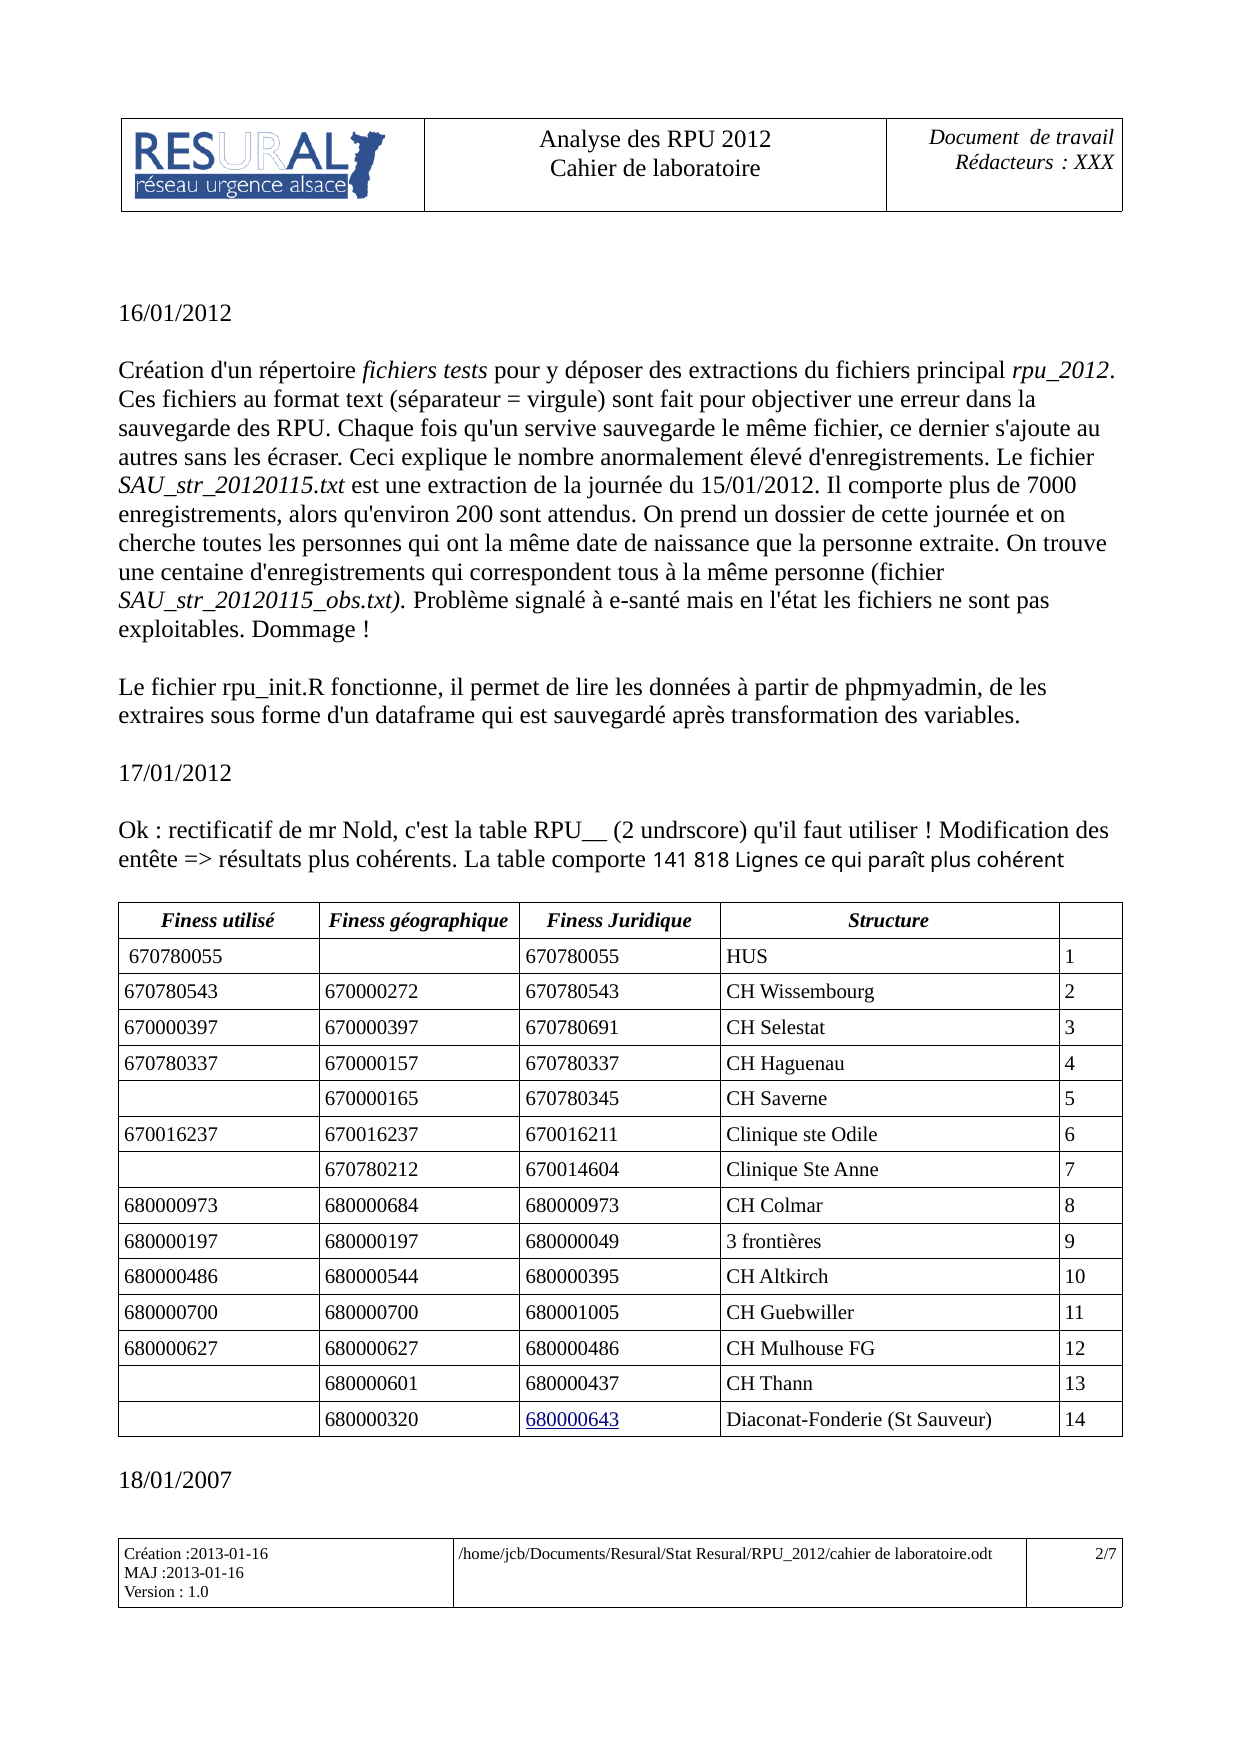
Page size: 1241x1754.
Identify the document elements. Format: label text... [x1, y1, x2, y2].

table_cell 680000197 [320, 1224, 519, 1258]
table_cell 680000627 [320, 1331, 519, 1365]
text Création d'un répertoire fichiers tests pour y déposer des extractions du fichiers principal rpu_2012. [118, 355, 1122, 384]
table_cell 670000397 [320, 1010, 519, 1044]
table_cell 3 [1060, 1010, 1122, 1044]
text Ces fichiers au format text (séparateur = virgule) sont fait pour objectiver une erreur dans la sauvegarde des RPU. Chaque fois qu'un servive sauvegarde le même fichier, ce dernier s'ajoute au autres sans les écraser. Ceci explique le nombre anormalement élevé d'enregistrements. Le fichier [118, 384, 1122, 470]
table_cell 680000684 [320, 1188, 519, 1223]
table_header Finess géographique [320, 903, 519, 938]
table_cell 680000395 [520, 1259, 720, 1294]
table_cell 8 [1060, 1188, 1122, 1223]
table_cell HUS [721, 939, 1059, 973]
table_header Structure [721, 903, 1059, 938]
table_cell CH Colmar [721, 1188, 1059, 1223]
table_cell 670014604 [520, 1152, 720, 1187]
text 18/01/2007 [118, 1465, 1122, 1494]
table_cell [119, 1152, 319, 1187]
table_cell 680000486 [119, 1259, 319, 1294]
table_cell CH Mulhouse FG [721, 1331, 1059, 1365]
table_cell 670000157 [320, 1046, 519, 1080]
table_cell CH Haguenau [721, 1046, 1059, 1080]
table_cell Clinique Ste Anne [721, 1152, 1059, 1187]
table_cell 680000700 [320, 1295, 519, 1329]
table_cell 670780055 [520, 939, 720, 973]
table_header Finess Juridique [520, 903, 720, 938]
table_cell [119, 1081, 319, 1116]
table_cell 6 [1060, 1117, 1122, 1151]
table_cell CH Guebwiller [721, 1295, 1059, 1329]
table_cell 670780543 [119, 974, 319, 1009]
table_cell 680000437 [520, 1366, 720, 1401]
table_cell Diaconat-Fonderie (St Sauveur) [721, 1402, 1059, 1436]
table_cell 670000165 [320, 1081, 519, 1116]
table_cell 13 [1060, 1366, 1122, 1401]
table_cell 5 [1060, 1081, 1122, 1116]
table_cell 680000197 [119, 1224, 319, 1258]
picture [134, 131, 386, 199]
table_cell 680000700 [119, 1295, 319, 1329]
table_cell 670780055 [119, 939, 319, 973]
table_cell 680000973 [119, 1188, 319, 1223]
table_cell 670780345 [520, 1081, 720, 1116]
table_cell [320, 939, 519, 973]
table_cell 670016237 [119, 1117, 319, 1151]
table_cell CH Altkirch [721, 1259, 1059, 1294]
table_cell 10 [1060, 1259, 1122, 1294]
table_cell 670000272 [320, 974, 519, 1009]
table_cell 1 [1060, 939, 1122, 973]
table_cell 680000486 [520, 1331, 720, 1365]
table_cell 11 [1060, 1295, 1122, 1329]
text 17/01/2012 [118, 758, 1122, 787]
table_cell 12 [1060, 1331, 1122, 1365]
table_cell CH Saverne [721, 1081, 1059, 1116]
table_header [1060, 903, 1122, 938]
text Ok : rectificatif de mr Nold, c'est la table RPU__ (2 undrscore) qu'il faut utiliser ! Modification des entête => résultats plus cohérents. La table comporte 141 818 Lignes ce qui paraît plus cohérent [118, 815, 1122, 874]
table_cell 680001005 [520, 1295, 720, 1329]
table_cell CH Wissembourg [721, 974, 1059, 1009]
table_cell 670016211 [520, 1117, 720, 1151]
table_cell CH Selestat [721, 1010, 1059, 1044]
table_cell 680000627 [119, 1331, 319, 1365]
table_cell 4 [1060, 1046, 1122, 1080]
table_cell 670780337 [520, 1046, 720, 1080]
table_cell 670780691 [520, 1010, 720, 1044]
table_cell 680000601 [320, 1366, 519, 1401]
table_cell 9 [1060, 1224, 1122, 1258]
table_cell 680000049 [520, 1224, 720, 1258]
table_cell 680000320 [320, 1402, 519, 1436]
table_cell 680000643 [520, 1402, 720, 1436]
table_cell 670000397 [119, 1010, 319, 1044]
table_cell 680000544 [320, 1259, 519, 1294]
table_cell [119, 1366, 319, 1401]
table_cell 670780337 [119, 1046, 319, 1080]
table_cell 7 [1060, 1152, 1122, 1187]
table_cell 2 [1060, 974, 1122, 1009]
text 16/01/2012 [118, 298, 1122, 327]
table_header Finess utilisé [119, 903, 319, 938]
table_cell CH Thann [721, 1366, 1059, 1401]
table_cell 680000973 [520, 1188, 720, 1223]
table_cell [119, 1402, 319, 1436]
table_cell 670780212 [320, 1152, 519, 1187]
table_cell Clinique ste Odile [721, 1117, 1059, 1151]
table_cell 670780543 [520, 974, 720, 1009]
text Le fichier rpu_init.R fonctionne, il permet de lire les données à partir de phpmyadmin, de les extraires sous forme d'un dataframe qui est sauvegardé après transformation des variables. [118, 672, 1122, 729]
table_cell 3 frontières [721, 1224, 1059, 1258]
table_cell 14 [1060, 1402, 1122, 1436]
table_cell 670016237 [320, 1117, 519, 1151]
text SAU_str_20120115.txt est une extraction de la journée du 15/01/2012. Il comporte plus de 7000 enregistrements, alors qu'environ 200 sont attendus. On prend un dossier de cette journée et on cherche toutes les personnes qui ont la même date de naissance que la personne extraite. On trouve une centaine d'enregistrements qui correspondent tous à la même personne (fichier SAU_str_20120115_obs.txt). Problème signalé à e-santé mais en l'état les fichiers ne sont pas exploitables. Dommage ! [118, 470, 1122, 643]
